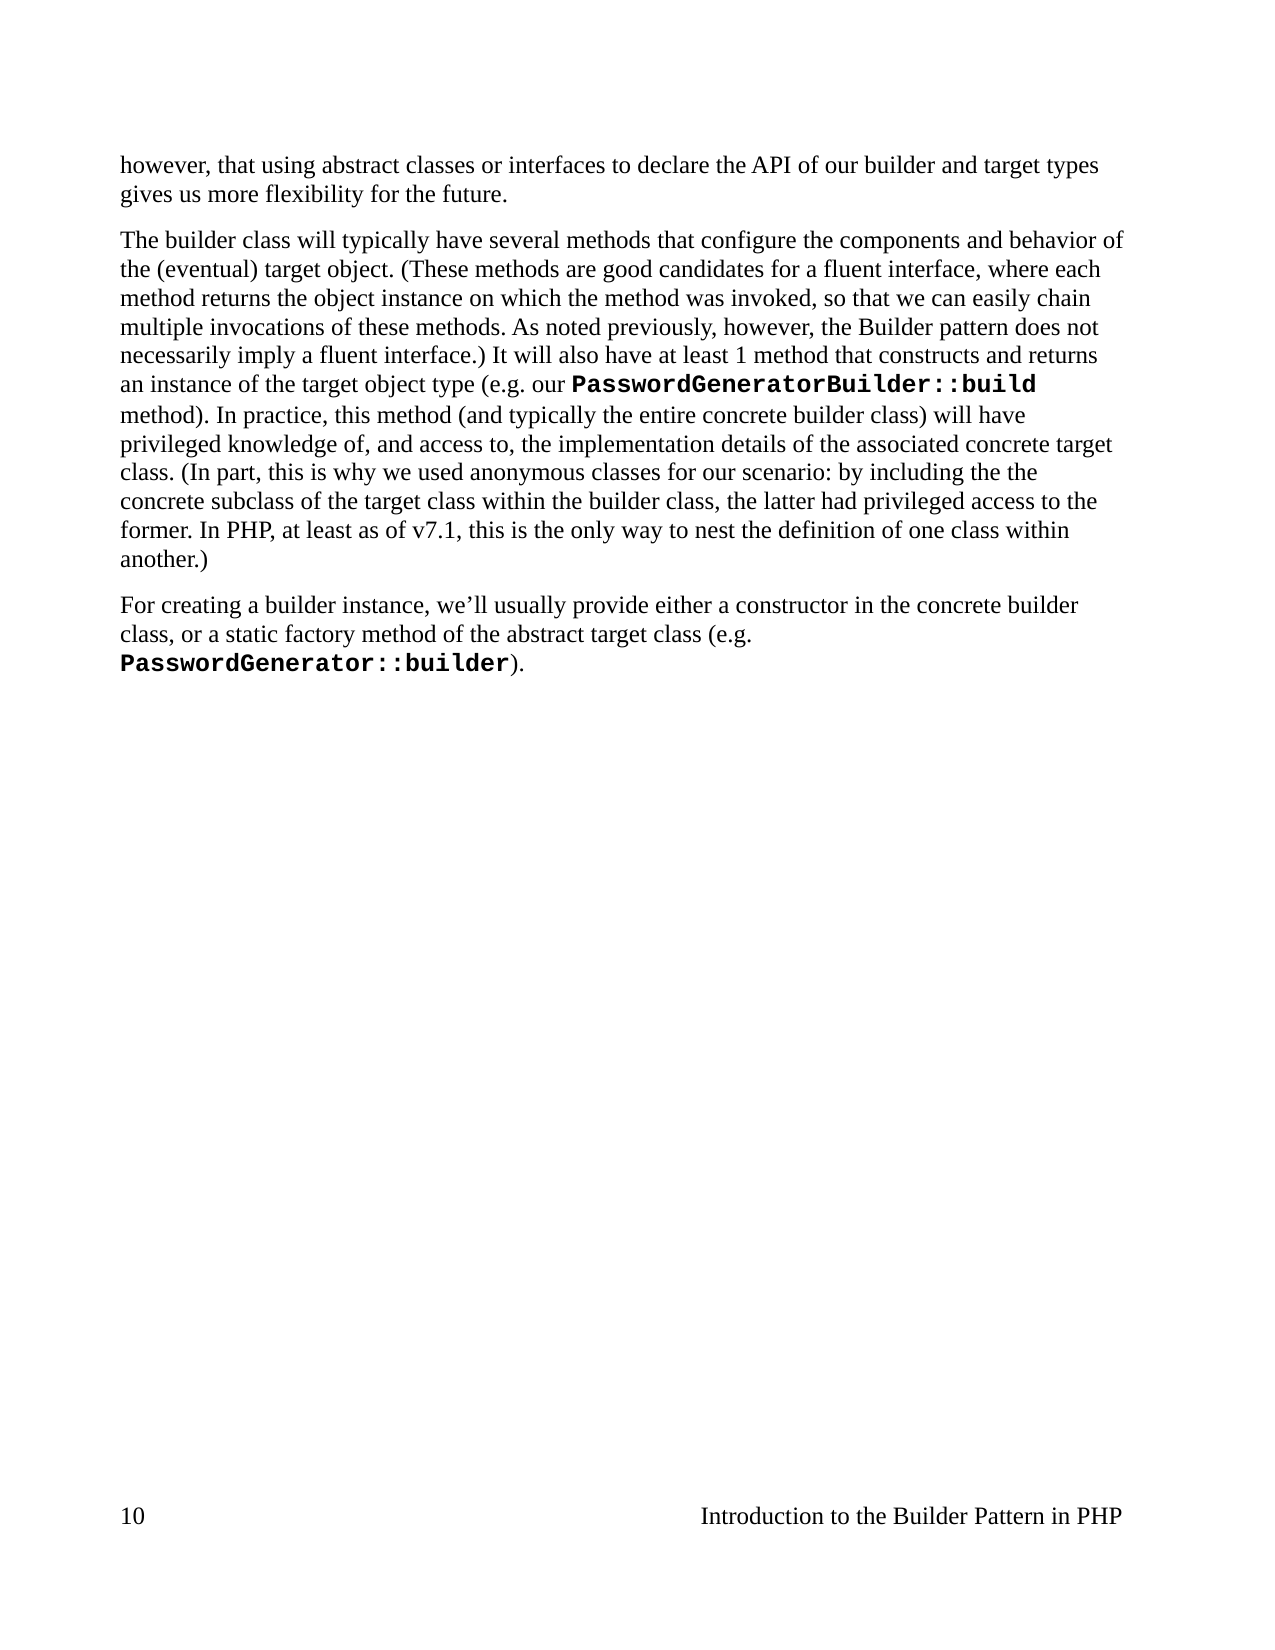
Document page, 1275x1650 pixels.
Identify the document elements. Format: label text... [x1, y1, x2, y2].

text For creating a builder instance, we’ll usually provide either a constructor in the concrete builder class, or a static factory method of the abstract target class (e.g. PasswordGenerator::builder). [120, 590, 1125, 679]
text however, that using abstract classes or interfaces to declare the API of our builder and target types gives us more flexibility for the future. [120, 150, 1125, 207]
text The builder class will typically have several methods that configure the components and behavior of the (eventual) target object. (These methods are good candidates for a fluent interface, where each method returns the object instance on which the method was invoked, so that we can easily chain multiple invocations of these methods. As noted previously, however, the Builder pattern does not necessarily imply a fluent interface.) It will also have at least 1 method that constructs and returns an instance of the target object type (e.g. our PasswordGeneratorBuilder::build method). In practice, this method (and typically the entire concrete builder class) will have privileged knowledge of, and access to, the implementation details of the associated concrete target class. (In part, this is why we used anonymous classes for our scenario: by including the the concrete subclass of the target class within the builder class, the latter had privileged access to the former. In PHP, at least as of v7.1, this is the only way to nest the definition of one class within another.) [120, 225, 1125, 572]
